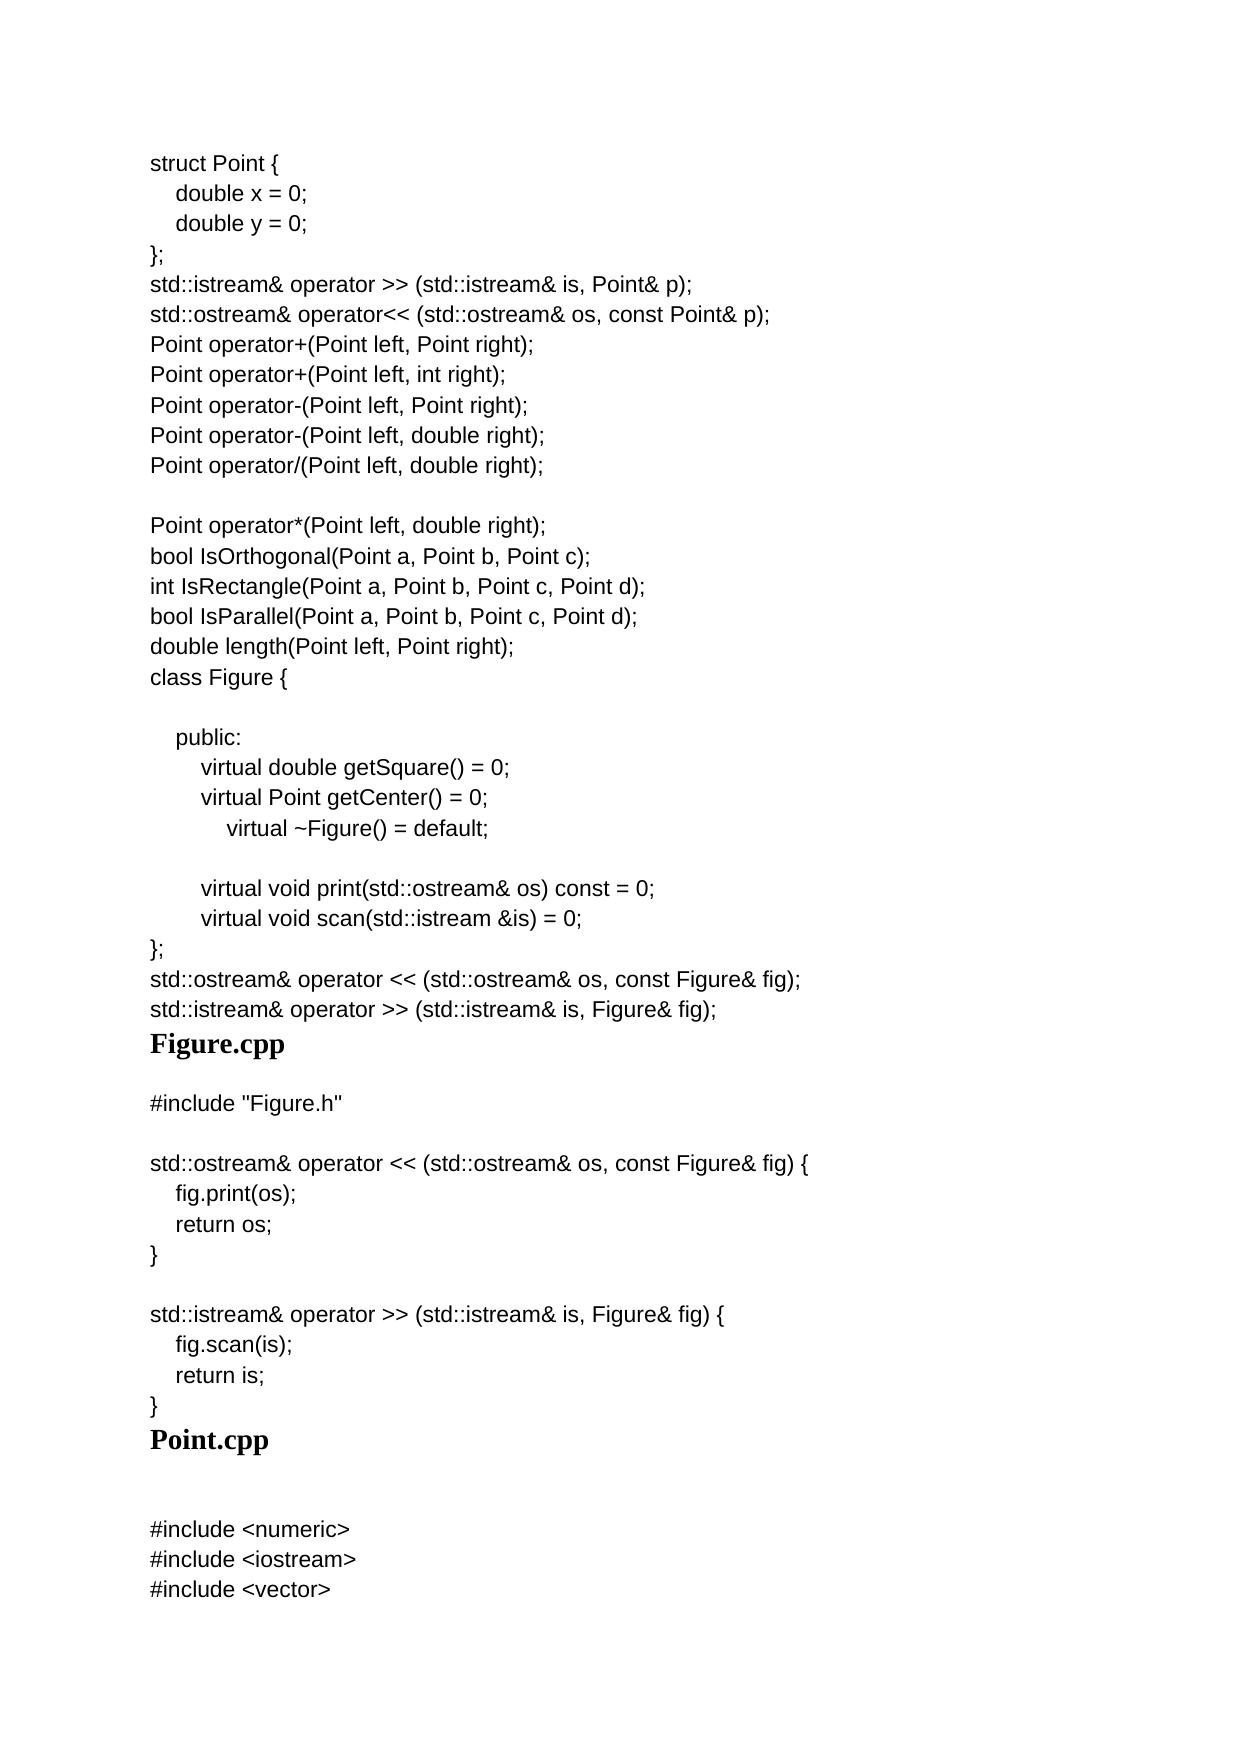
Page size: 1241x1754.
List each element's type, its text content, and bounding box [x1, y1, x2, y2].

text Point operator/(Point left, double right); [150, 452, 1090, 478]
text Point operator-(Point left, double right); [150, 422, 1090, 448]
text Point operator+(Point left, int right); [150, 361, 1090, 388]
text Figure.cpp [150, 1026, 1090, 1059]
text fig.scan(is); [150, 1331, 1090, 1358]
text Point operator-(Point left, Point right); [150, 392, 1090, 418]
text int IsRectangle(Point a, Point b, Point c, Point d); [150, 573, 1090, 599]
text std::ostream& operator << (std::ostream& os, const Figure& fig) { [150, 1150, 1090, 1177]
text virtual double getSquare() = 0; [150, 754, 1090, 781]
text fig.print(os); [150, 1180, 1090, 1207]
text virtual void print(std::ostream& os) const = 0; [150, 875, 1090, 901]
text Point operator+(Point left, Point right); [150, 331, 1090, 358]
text double x = 0; [150, 180, 1090, 207]
text std::ostream& operator << (std::ostream& os, const Figure& fig); [150, 966, 1090, 992]
text #include "Figure.h" [150, 1090, 1090, 1116]
text std::ostream& operator<< (std::ostream& os, const Point& p); [150, 301, 1090, 327]
text struct Point { [150, 150, 1090, 176]
text bool IsParallel(Point a, Point b, Point c, Point d); [150, 603, 1090, 629]
text double length(Point left, Point right); [150, 633, 1090, 660]
text Point.cpp [150, 1422, 1090, 1456]
text #include <vector> [150, 1576, 1090, 1602]
text #include <iostream> [150, 1546, 1090, 1572]
text virtual ~Figure() = default; [150, 814, 1090, 841]
text bool IsOrthogonal(Point a, Point b, Point c); [150, 543, 1090, 569]
text public: [150, 724, 1090, 750]
text std::istream& operator >> (std::istream& is, Point& p); [150, 271, 1090, 297]
text }; [150, 241, 1090, 267]
text #include <numeric> [150, 1516, 1090, 1542]
text std::istream& operator >> (std::istream& is, Figure& fig) { [150, 1301, 1090, 1328]
text return is; [150, 1362, 1090, 1388]
text return os; [150, 1211, 1090, 1237]
text } [150, 1392, 1090, 1418]
text }; [150, 935, 1090, 962]
text Point operator*(Point left, double right); [150, 512, 1090, 539]
text virtual void scan(std::istream &is) = 0; [150, 905, 1090, 932]
text class Figure { [150, 663, 1090, 690]
text double y = 0; [150, 210, 1090, 237]
text } [150, 1241, 1090, 1267]
text virtual Point getCenter() = 0; [150, 784, 1090, 811]
text std::istream& operator >> (std::istream& is, Figure& fig); [150, 996, 1090, 1022]
